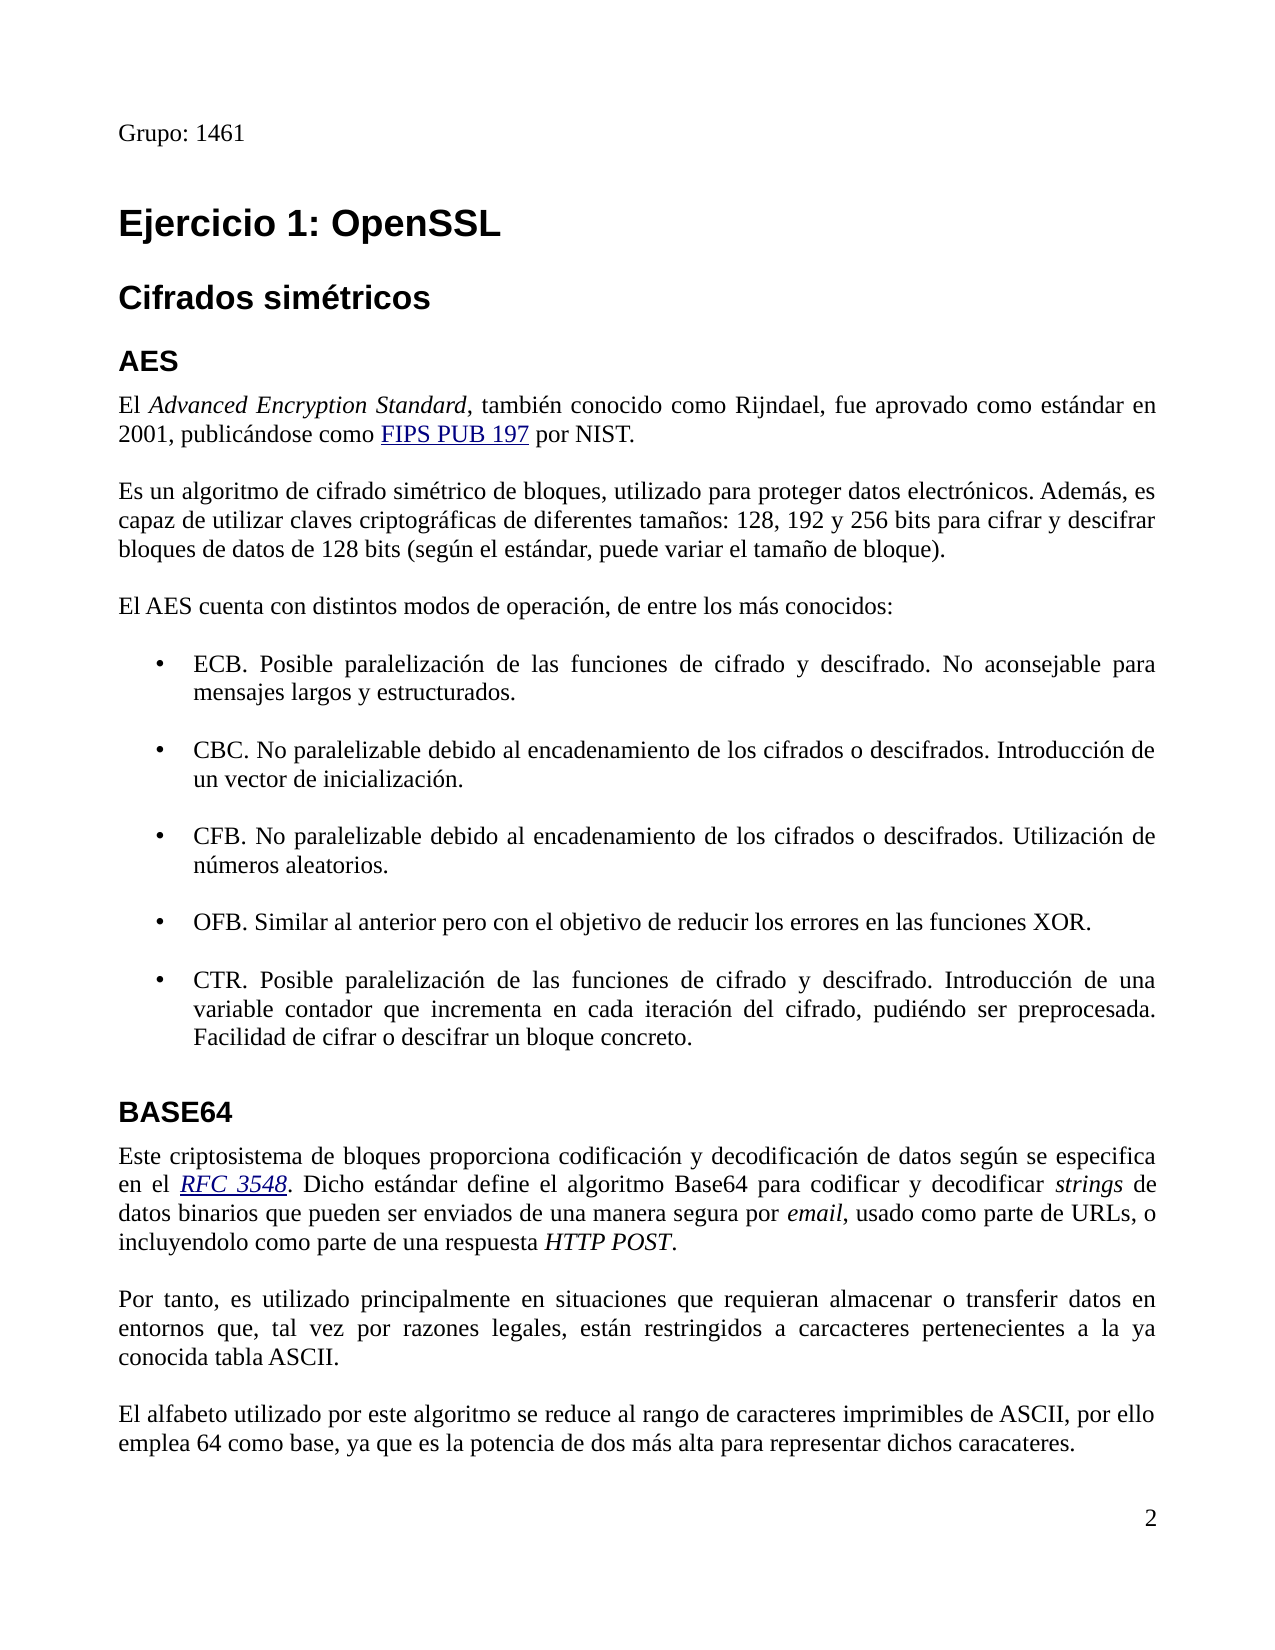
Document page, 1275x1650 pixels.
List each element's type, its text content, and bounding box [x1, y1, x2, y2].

subtitle AES [118, 344, 1157, 377]
subtitle Cifrados simétricos [118, 278, 1157, 317]
list CBC. No paralelizable debido al encadenamiento de los cifrados o descifrados. Introducción de un vector de inicialización. [156, 735, 1157, 792]
text Grupo: 1461 [118, 118, 1157, 147]
list ECB. Posible paralelización de las funciones de cifrado y descifrado. No aconsejable para mensajes largos y estructurados. [156, 649, 1157, 706]
subtitle BASE64 [118, 1094, 1157, 1128]
subtitle Ejercicio 1: OpenSSL [118, 201, 1157, 245]
list OFB. Similar al anterior pero con el objetivo de reducir los errores en las funciones XOR. [156, 907, 1157, 936]
text El alfabeto utilizado por este algoritmo se reduce al rango de caracteres imprimibles de ASCII, por ello emplea 64 como base, ya que es la potencia de dos más alta para representar dichos caracateres. [118, 1399, 1157, 1457]
text Es un algoritmo de cifrado simétrico de bloques, utilizado para proteger datos electrónicos. Además, es capaz de utilizar claves criptográficas de diferentes tamaños: 128, 192 y 256 bits para cifrar y descifrar bloques de datos de 128 bits (según el estándar, puede variar el tamaño de bloque). [118, 476, 1157, 562]
text El AES cuenta con distintos modos de operación, de entre los más conocidos: [118, 591, 1157, 620]
list CTR. Posible paralelización de las funciones de cifrado y descifrado. Introducción de una variable contador que incrementa en cada iteración del cifrado, pudiéndo ser preprocesada. Facilidad de cifrar o descifrar un bloque concreto. [156, 965, 1157, 1051]
text El Advanced Encryption Standard, también conocido como Rijndael, fue aprovado como estándar en 2001, publicándose como FIPS PUB 197 por NIST. [118, 390, 1157, 447]
list CFB. No paralelizable debido al encadenamiento de los cifrados o descifrados. Utilización de números aleatorios. [156, 821, 1157, 879]
text Este criptosistema de bloques proporciona codificación y decodificación de datos según se especifica en el RFC 3548. Dicho estándar define el algoritmo Base64 para codificar y decodificar strings de datos binarios que pueden ser enviados de una manera segura por email, usado como parte de URLs, o incluyendolo como parte de una respuesta HTTP POST. [118, 1141, 1157, 1256]
text Por tanto, es utilizado principalmente en situaciones que requieran almacenar o transferir datos en entornos que, tal vez por razones legales, están restringidos a carcacteres pertenecientes a la ya conocida tabla ASCII. [118, 1284, 1157, 1371]
